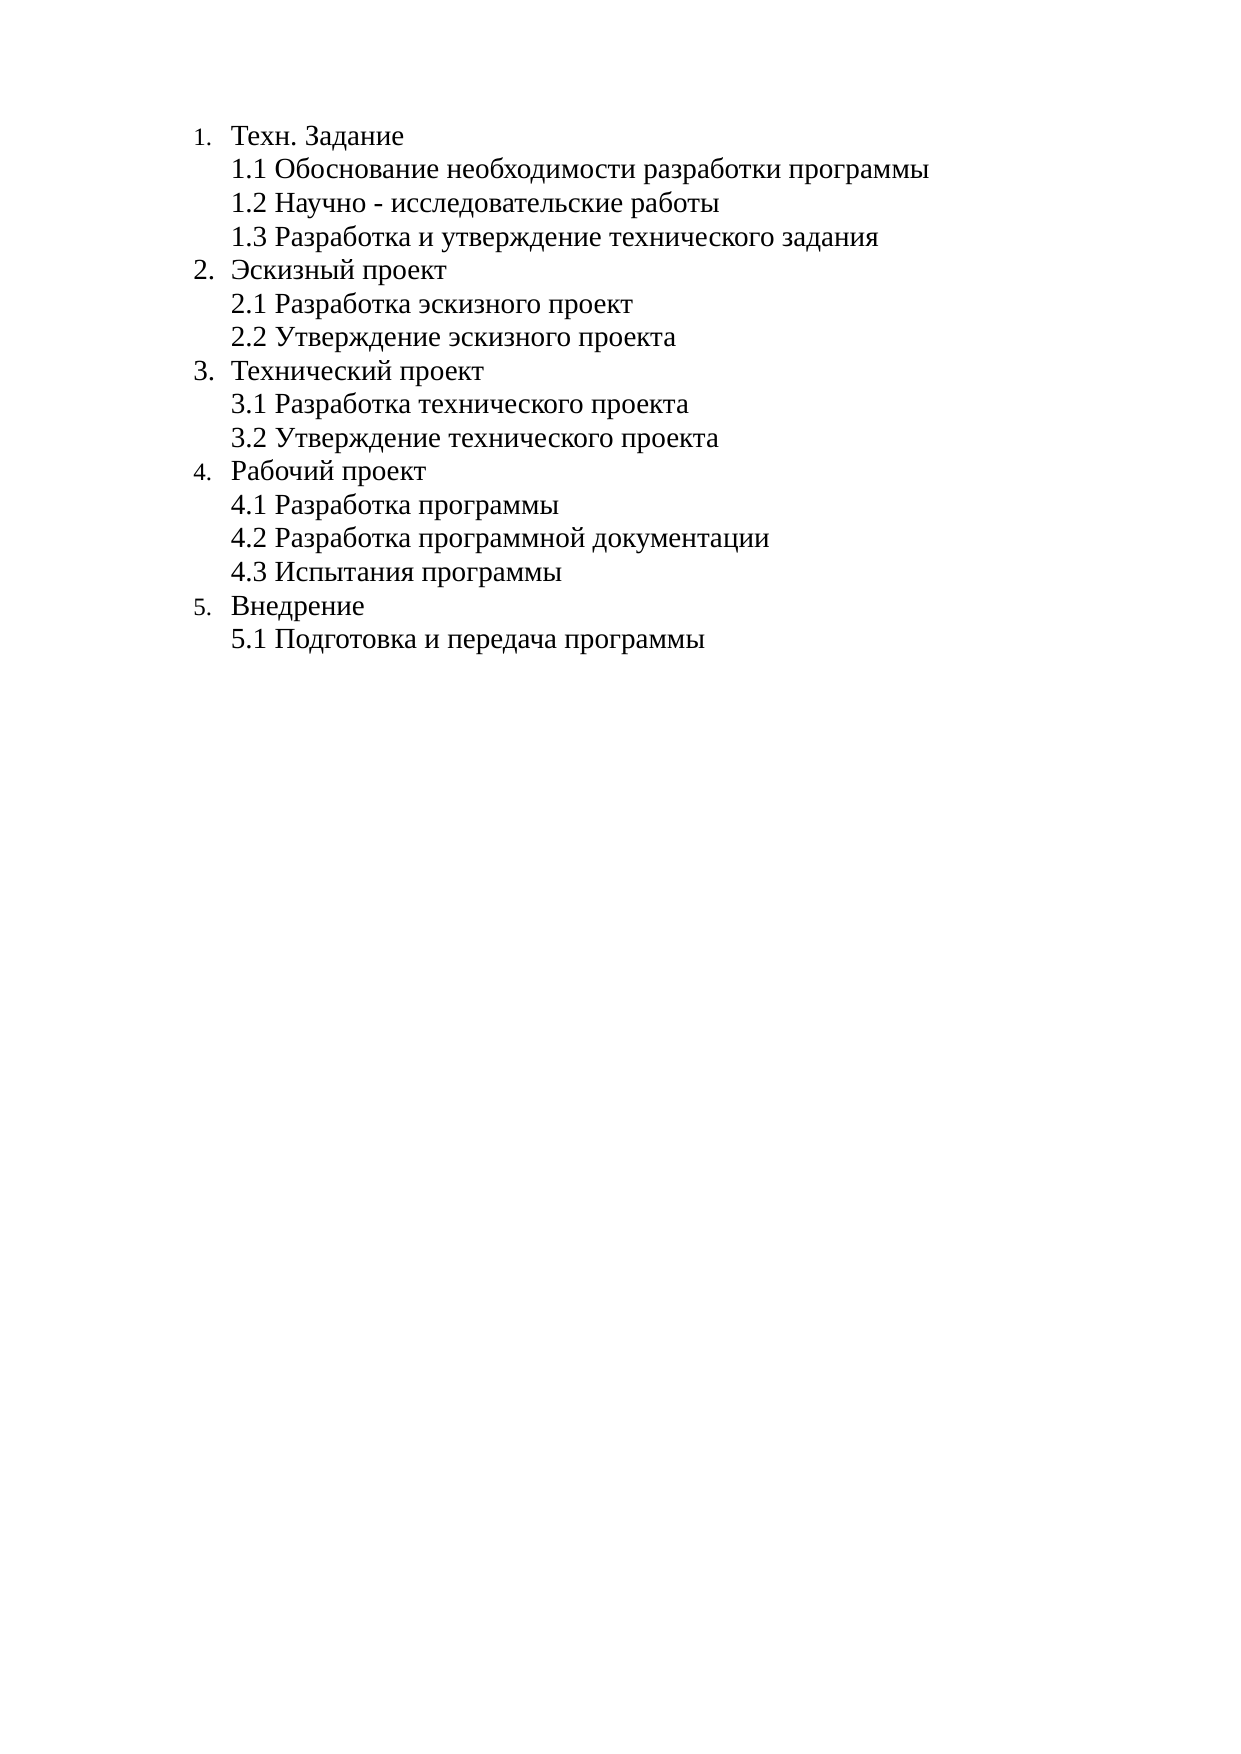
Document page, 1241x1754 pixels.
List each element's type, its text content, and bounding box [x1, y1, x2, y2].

list Техн. Задание 1.1 Обоснование необходимости разработки программы 1.2 Научно - исследовательские работы 1.3 Разработка и утверждение технического задания [193, 118, 1122, 252]
list Эскизный проект 2.1 Разработка эскизного проект 2.2 Утверждение эскизного проекта [193, 252, 1122, 353]
list Рабочий проект 4.1 Разработка программы 4.2 Разработка программной документации 4.3 Испытания программы [193, 453, 1122, 588]
list Технический проект 3.1 Разработка технического проекта 3.2 Утверждение технического проекта [193, 353, 1122, 453]
list Внедрение 5.1 Подготовка и передача программы [193, 588, 1122, 683]
